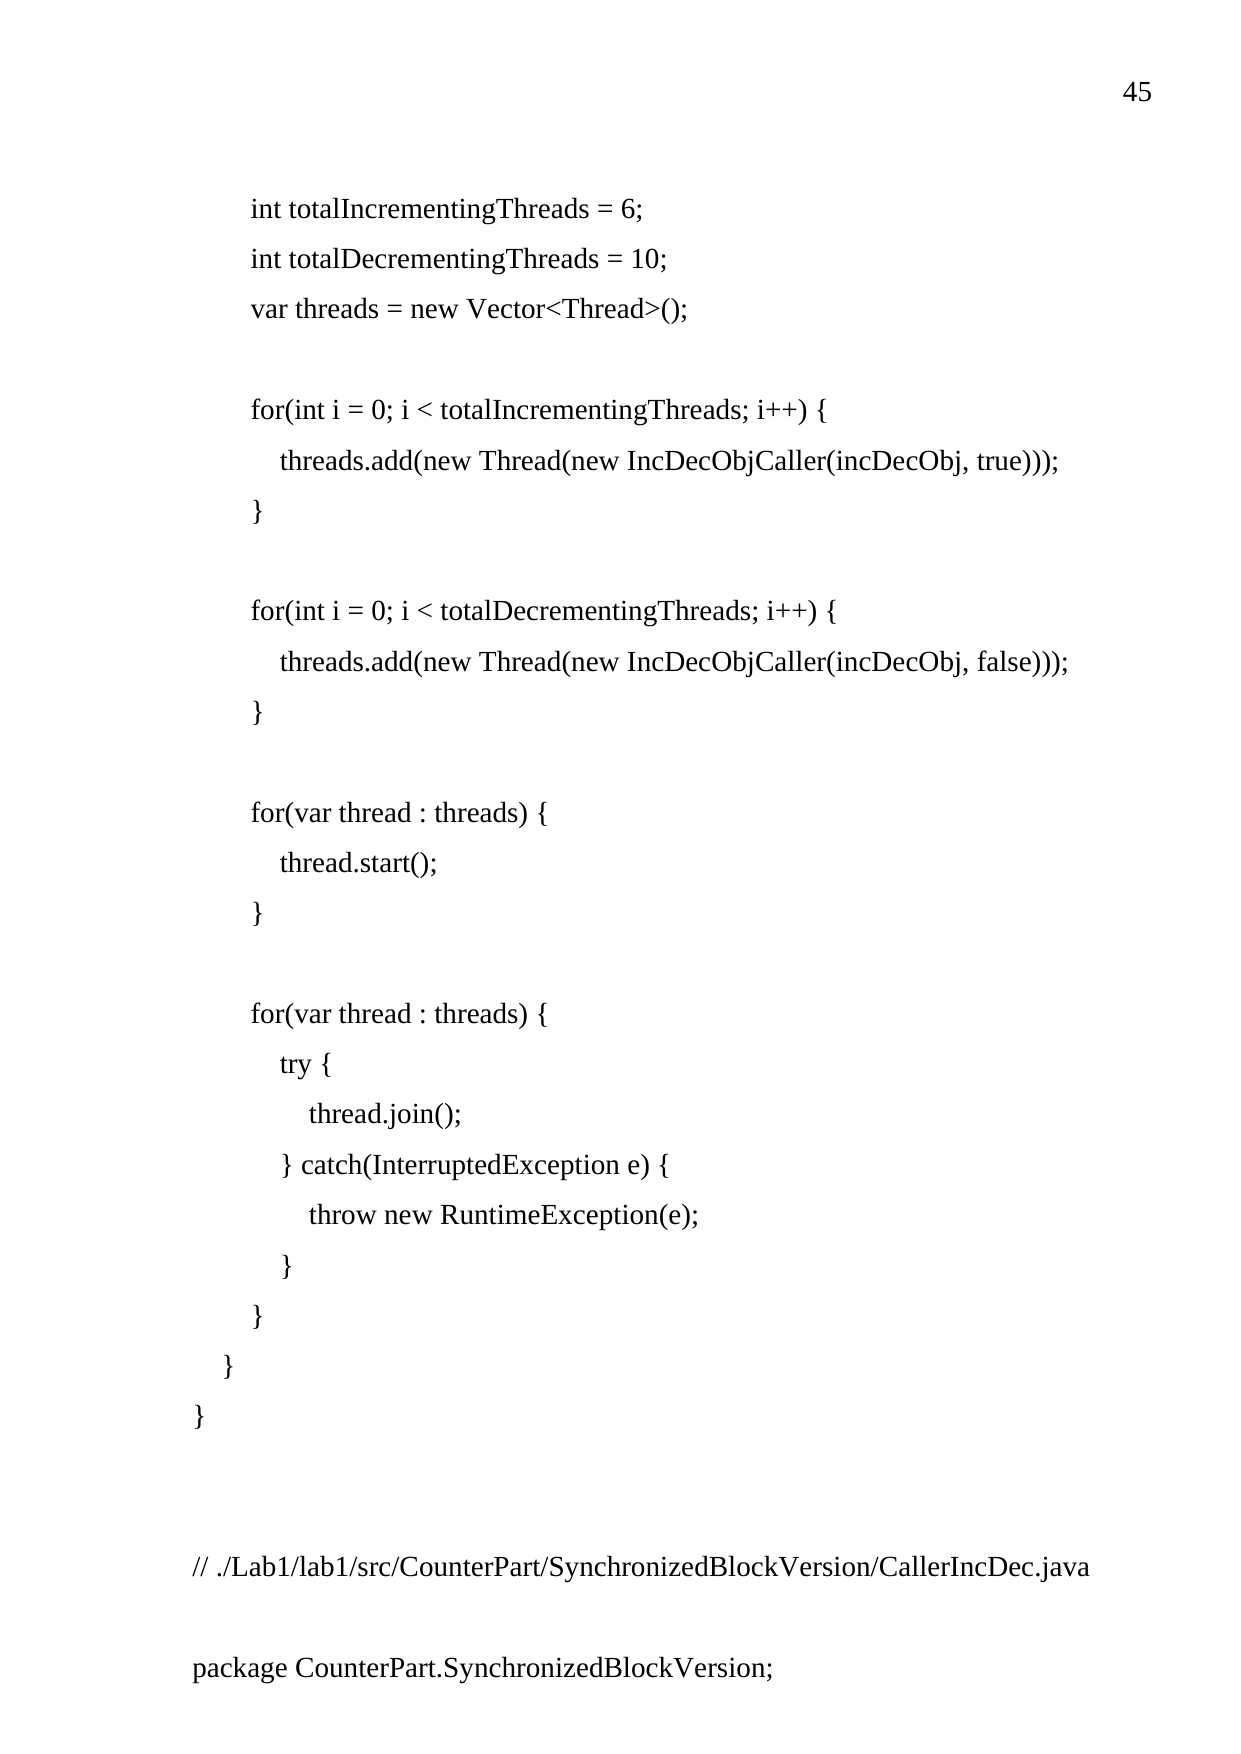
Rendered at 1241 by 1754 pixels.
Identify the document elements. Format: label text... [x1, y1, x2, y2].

text thread.join(); [118, 1097, 1122, 1130]
text package CounterPart.SynchronizedBlockVersion; [118, 1650, 1122, 1684]
text int totalIncrementingThreads = 6; [118, 191, 1122, 224]
text } [118, 1348, 1122, 1382]
text } [118, 493, 1122, 526]
text } [118, 1398, 1122, 1432]
text try { [118, 1046, 1122, 1080]
text } [118, 694, 1122, 728]
text for(int i = 0; i < totalIncrementingThreads; i++) { [118, 392, 1122, 426]
text for(var thread : threads) { [118, 996, 1122, 1029]
text // ./Lab1/lab1/src/CounterPart/SynchronizedBlockVersion/CallerIncDec.java [118, 1549, 1122, 1583]
text } [118, 1248, 1122, 1281]
text for(var thread : threads) { [118, 795, 1122, 828]
text int totalDecrementingThreads = 10; [118, 241, 1122, 275]
text } [118, 895, 1122, 929]
text threads.add(new Thread(new IncDecObjCaller(incDecObj, true))); [118, 443, 1122, 476]
text thread.start(); [118, 845, 1122, 879]
text } [118, 1298, 1122, 1331]
text for(int i = 0; i < totalDecrementingThreads; i++) { [118, 593, 1122, 627]
text threads.add(new Thread(new IncDecObjCaller(incDecObj, false))); [118, 644, 1122, 677]
text var threads = new Vector<Thread>(); [118, 292, 1122, 325]
text } catch(InterruptedException e) { [118, 1147, 1122, 1181]
text throw new RuntimeException(e); [118, 1197, 1122, 1231]
